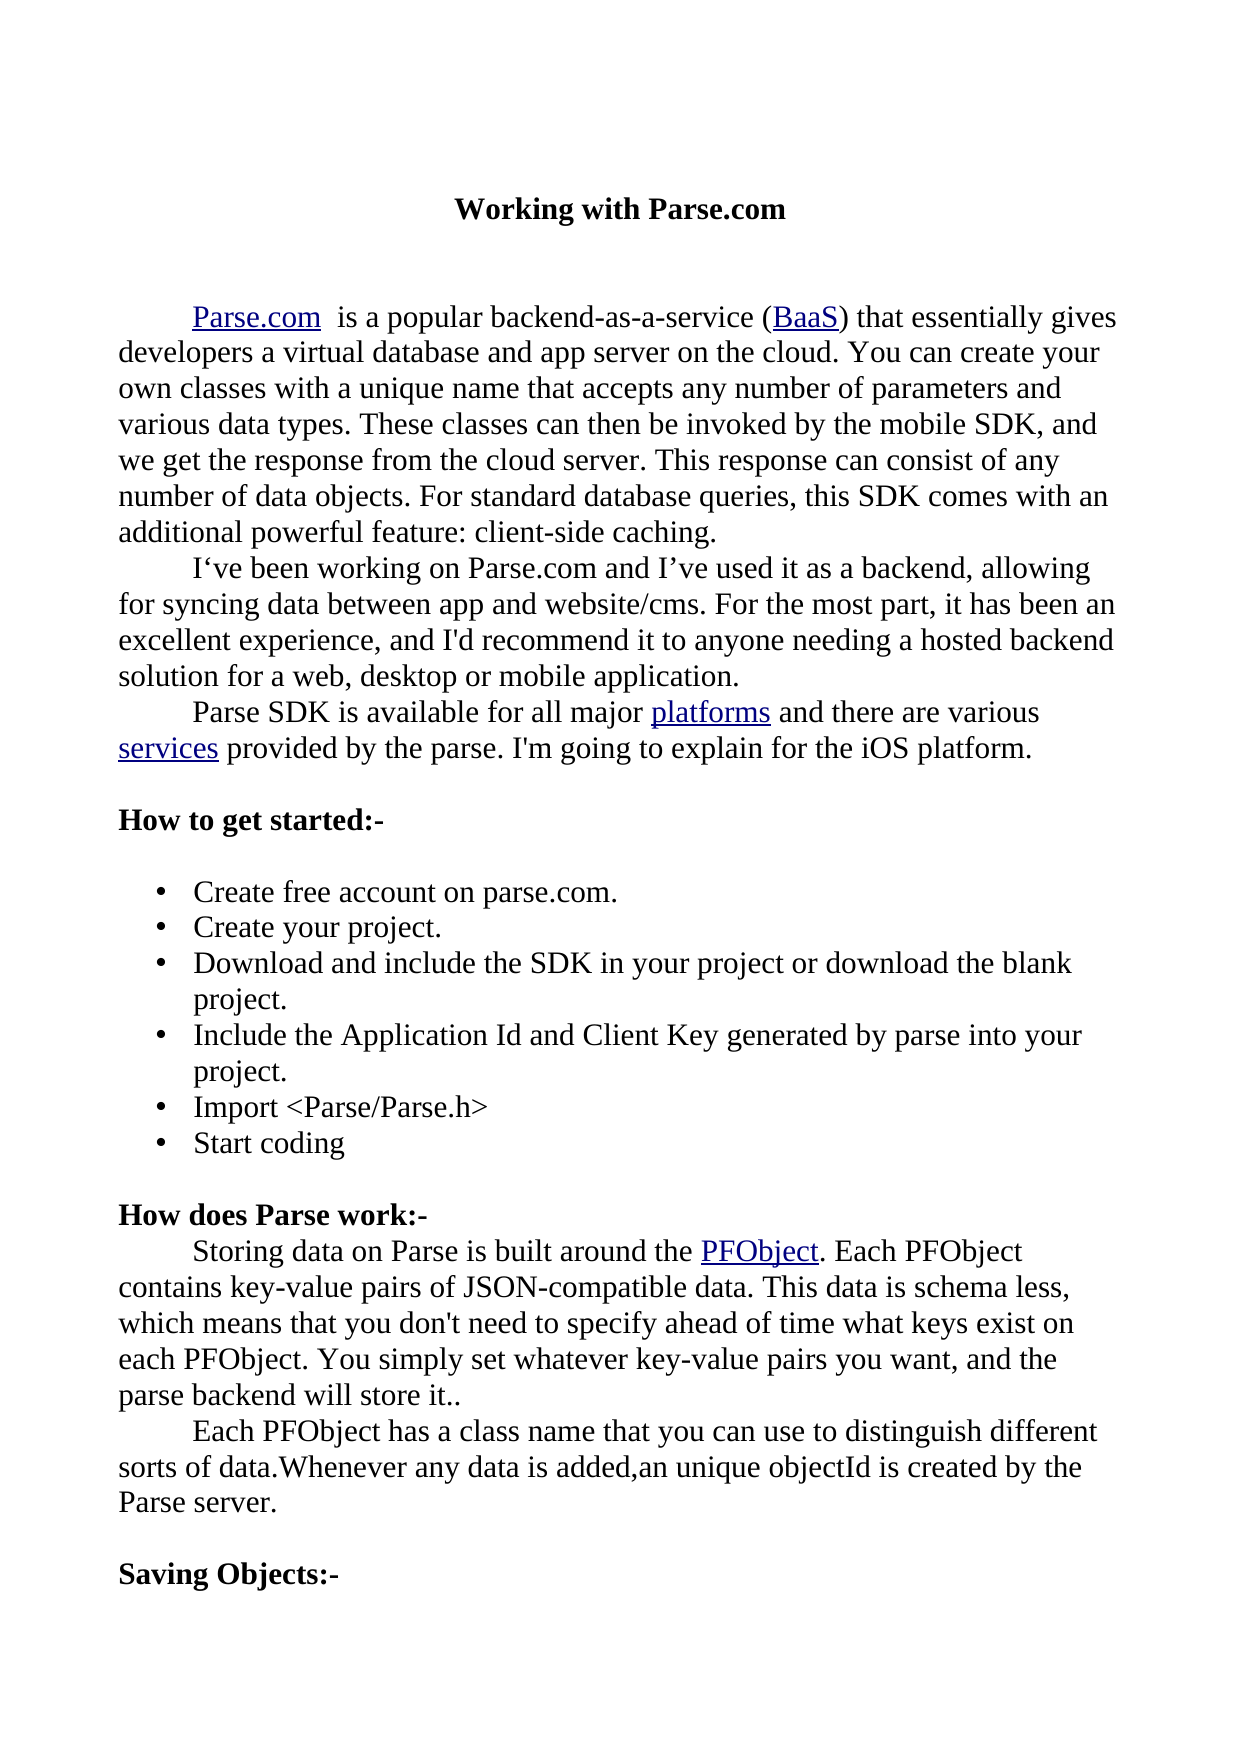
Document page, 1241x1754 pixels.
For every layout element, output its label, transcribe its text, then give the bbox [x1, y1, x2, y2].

text Parse SDK is available for all major platforms and there are various services provided by the parse. I'm going to explain for the iOS platform. [118, 693, 1122, 765]
list Start coding [156, 1124, 1122, 1160]
list Import <Parse/Parse.h> [156, 1088, 1122, 1124]
list Create your project. [156, 909, 1122, 945]
text How does Parse work:- [118, 1196, 1122, 1232]
list Include the Application Id and Client Key generated by parse into your project. [156, 1017, 1122, 1088]
text How to get started:- [118, 801, 1122, 837]
list Download and include the SDK in your project or download the blank project. [156, 945, 1122, 1017]
text Working with Parse.com [118, 190, 1122, 226]
text I‘ve been working on Parse.com and I’ve used it as a backend, allowing for syncing data between app and website/cms. For the most part, it has been an excellent experience, and I'd recommend it to anyone needing a hosted backend solution for a web, desktop or mobile application. [118, 549, 1122, 693]
text Saving Objects:- [118, 1556, 1122, 1592]
list Create free account on parse.com. [156, 873, 1122, 909]
text Parse.com is a popular backend-as-a-service (BaaS) that essentially gives developers a virtual database and app server on the cloud. You can create your own classes with a unique name that accepts any number of parameters and various data types. These classes can then be invoked by the mobile SDK, and we get the response from the cloud server. This response can consist of any number of data objects. For standard database queries, this SDK comes with an additional powerful feature: client-side caching. [118, 298, 1122, 549]
text Storing data on Parse is built around the PFObject. Each PFObject contains key-value pairs of JSON-compatible data. This data is schema less, which means that you don't need to specify ahead of time what keys exist on each PFObject. You simply set whatever key-value pairs you want, and the parse backend will store it.. [118, 1232, 1122, 1412]
text Each PFObject has a class name that you can use to distinguish different sorts of data.Whenever any data is added,an unique objectId is created by the Parse server. [118, 1412, 1122, 1520]
